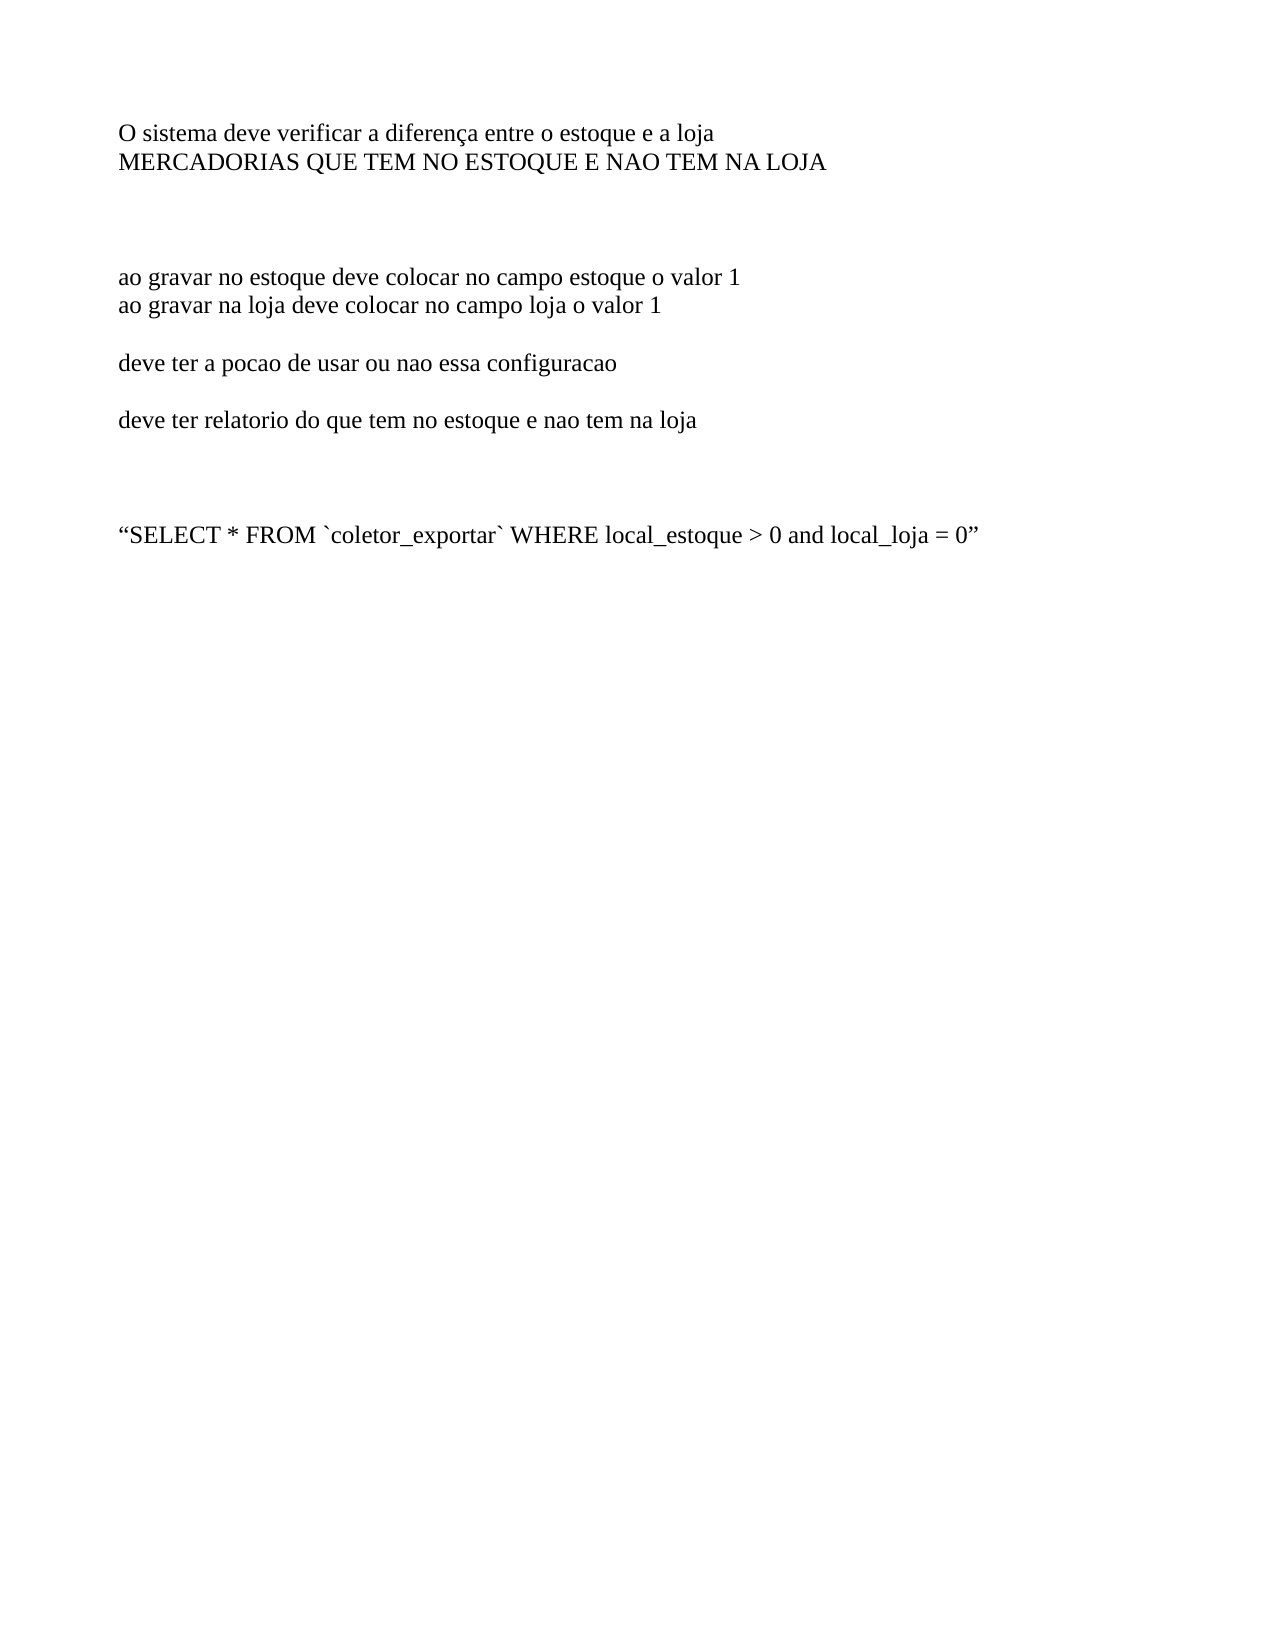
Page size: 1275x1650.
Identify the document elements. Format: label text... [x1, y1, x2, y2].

text ao gravar na loja deve colocar no campo loja o valor 1 [118, 291, 1157, 319]
text ao gravar no estoque deve colocar no campo estoque o valor 1 [118, 262, 1157, 291]
text “SELECT * FROM `coletor_exportar` WHERE local_estoque > 0 and local_loja = 0” [118, 521, 1157, 549]
text deve ter a pocao de usar ou nao essa configuracao [118, 348, 1157, 377]
text deve ter relatorio do que tem no estoque e nao tem na loja [118, 406, 1157, 434]
text O sistema deve verificar a diferença entre o estoque e a loja [118, 118, 1157, 147]
text MERCADORIAS QUE TEM NO ESTOQUE E NAO TEM NA LOJA [118, 147, 1157, 176]
